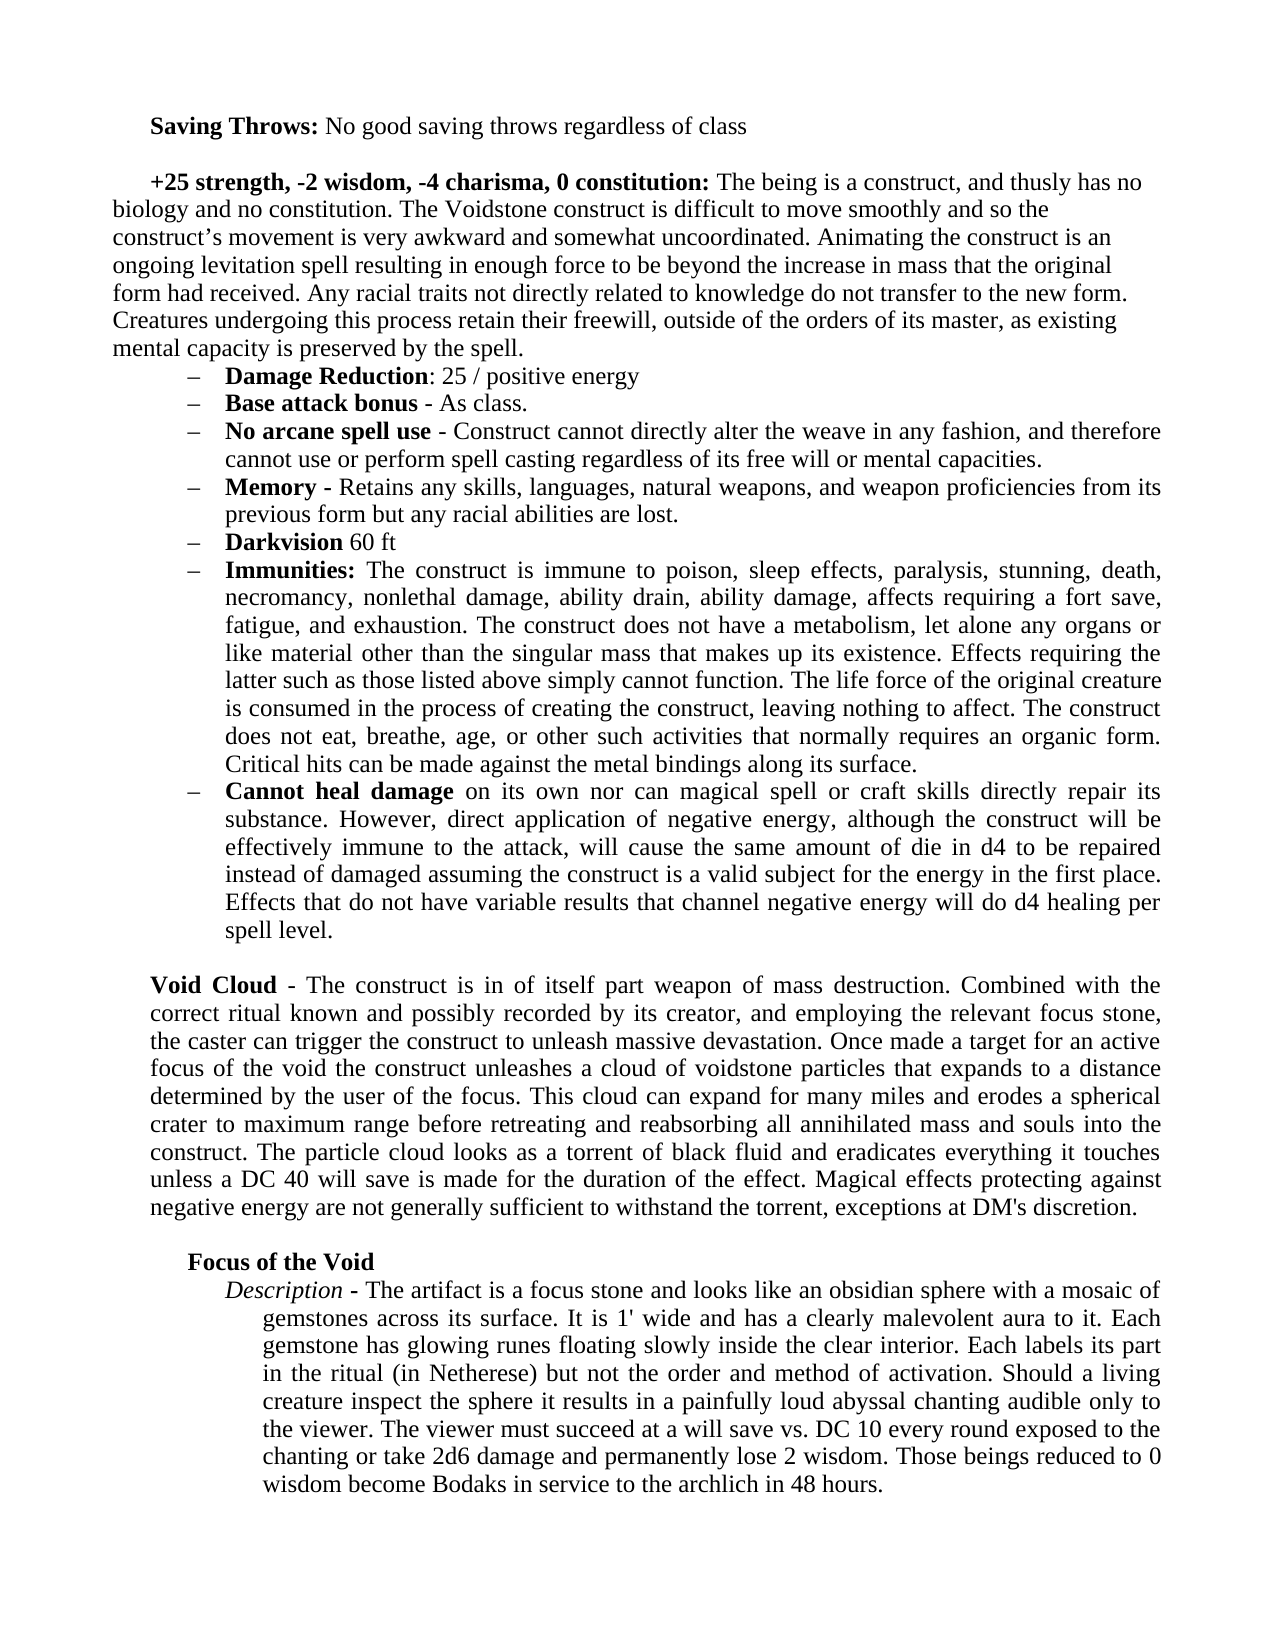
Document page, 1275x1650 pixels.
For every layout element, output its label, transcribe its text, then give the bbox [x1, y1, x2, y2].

text Void Cloud - The construct is in of itself part weapon of mass destruction. Combined with the correct ritual known and possibly recorded by its creator, and employing the relevant focus stone, the caster can trigger the construct to unleash massive devastation. Once made a target for an active focus of the void the construct unleashes a cloud of voidstone particles that expands to a distance determined by the user of the focus. This cloud can expand for many miles and erodes a spherical crater to maximum range before retreating and reabsorbing all annihilated mass and souls into the construct. The particle cloud looks as a torrent of black fluid and eradicates everything it touches unless a DC 40 will save is made for the duration of the effect. Magical effects protecting against negative energy are not generally sufficient to withstand the torrent, exceptions at DM's discretion. [150, 971, 1162, 1221]
list Immunities: The construct is immune to poison, sleep effects, paralysis, stunning, death, necromancy, nonlethal damage, ability drain, ability damage, affects requiring a fort save, fatigue, and exhaustion. The construct does not have a metabolism, let alone any organs or like material other than the singular mass that makes up its existence. Effects requiring the latter such as those listed above simply cannot function. The life force of the original creature is consumed in the process of creating the construct, leaving nothing to affect. The construct does not eat, breathe, age, or other such activities that normally requires an organic form. Critical hits can be made against the metal bindings along its surface. [187, 556, 1162, 777]
list Damage Reduction: 25 / positive energy [187, 362, 1162, 389]
list Darkvision 60 ft [187, 528, 1162, 556]
text Saving Throws: No good saving throws regardless of class [112, 112, 1162, 140]
list No arcane spell use - Construct cannot directly alter the weave in any fashion, and therefore cannot use or perform spell casting regardless of its free will or mental capacities. [187, 417, 1162, 473]
list Base attack bonus - As class. [187, 389, 1162, 417]
text Focus of the Void [150, 1248, 1162, 1276]
list Cannot heal damage on its own nor can magical spell or craft skills directly repair its substance. However, direct application of negative energy, although the construct will be effectively immune to the attack, will cause the same amount of die in d4 to be repaired instead of damaged assuming the construct is a valid subject for the energy in the first place. Effects that do not have variable results that channel negative energy will do d4 healing per spell level. [187, 777, 1162, 944]
list Memory - Retains any skills, languages, natural weapons, and weapon proficiencies from its previous form but any racial abilities are lost. [187, 473, 1162, 528]
text Description - The artifact is a focus stone and looks like an obsidian sphere with a mosaic of gemstones across its surface. It is 1' wide and has a clearly malevolent aura to it. Each gemstone has glowing runes floating slowly inside the clear interior. Each labels its part in the ritual (in Netherese) but not the order and method of activation. Should a living creature inspect the sphere it results in a painfully loud abyssal chanting audible only to the viewer. The viewer must succeed at a will save vs. DC 10 every round exposed to the chanting or take 2d6 damage and permanently lose 2 wisdom. Those beings reduced to 0 wisdom become Bodaks in service to the archlich in 48 hours. [225, 1276, 1162, 1498]
text +25 strength, -2 wisdom, -4 charisma, 0 constitution: The being is a construct, and thusly has no biology and no constitution. The Voidstone construct is difficult to move smoothly and so the construct’s movement is very awkward and somewhat uncoordinated. Animating the construct is an ongoing levitation spell resulting in enough force to be beyond the increase in mass that the original form had received. Any racial traits not directly related to knowledge do not transfer to the new form. Creatures undergoing this process retain their freewill, outside of the orders of its master, as existing mental capacity is preserved by the spell. [112, 168, 1162, 362]
